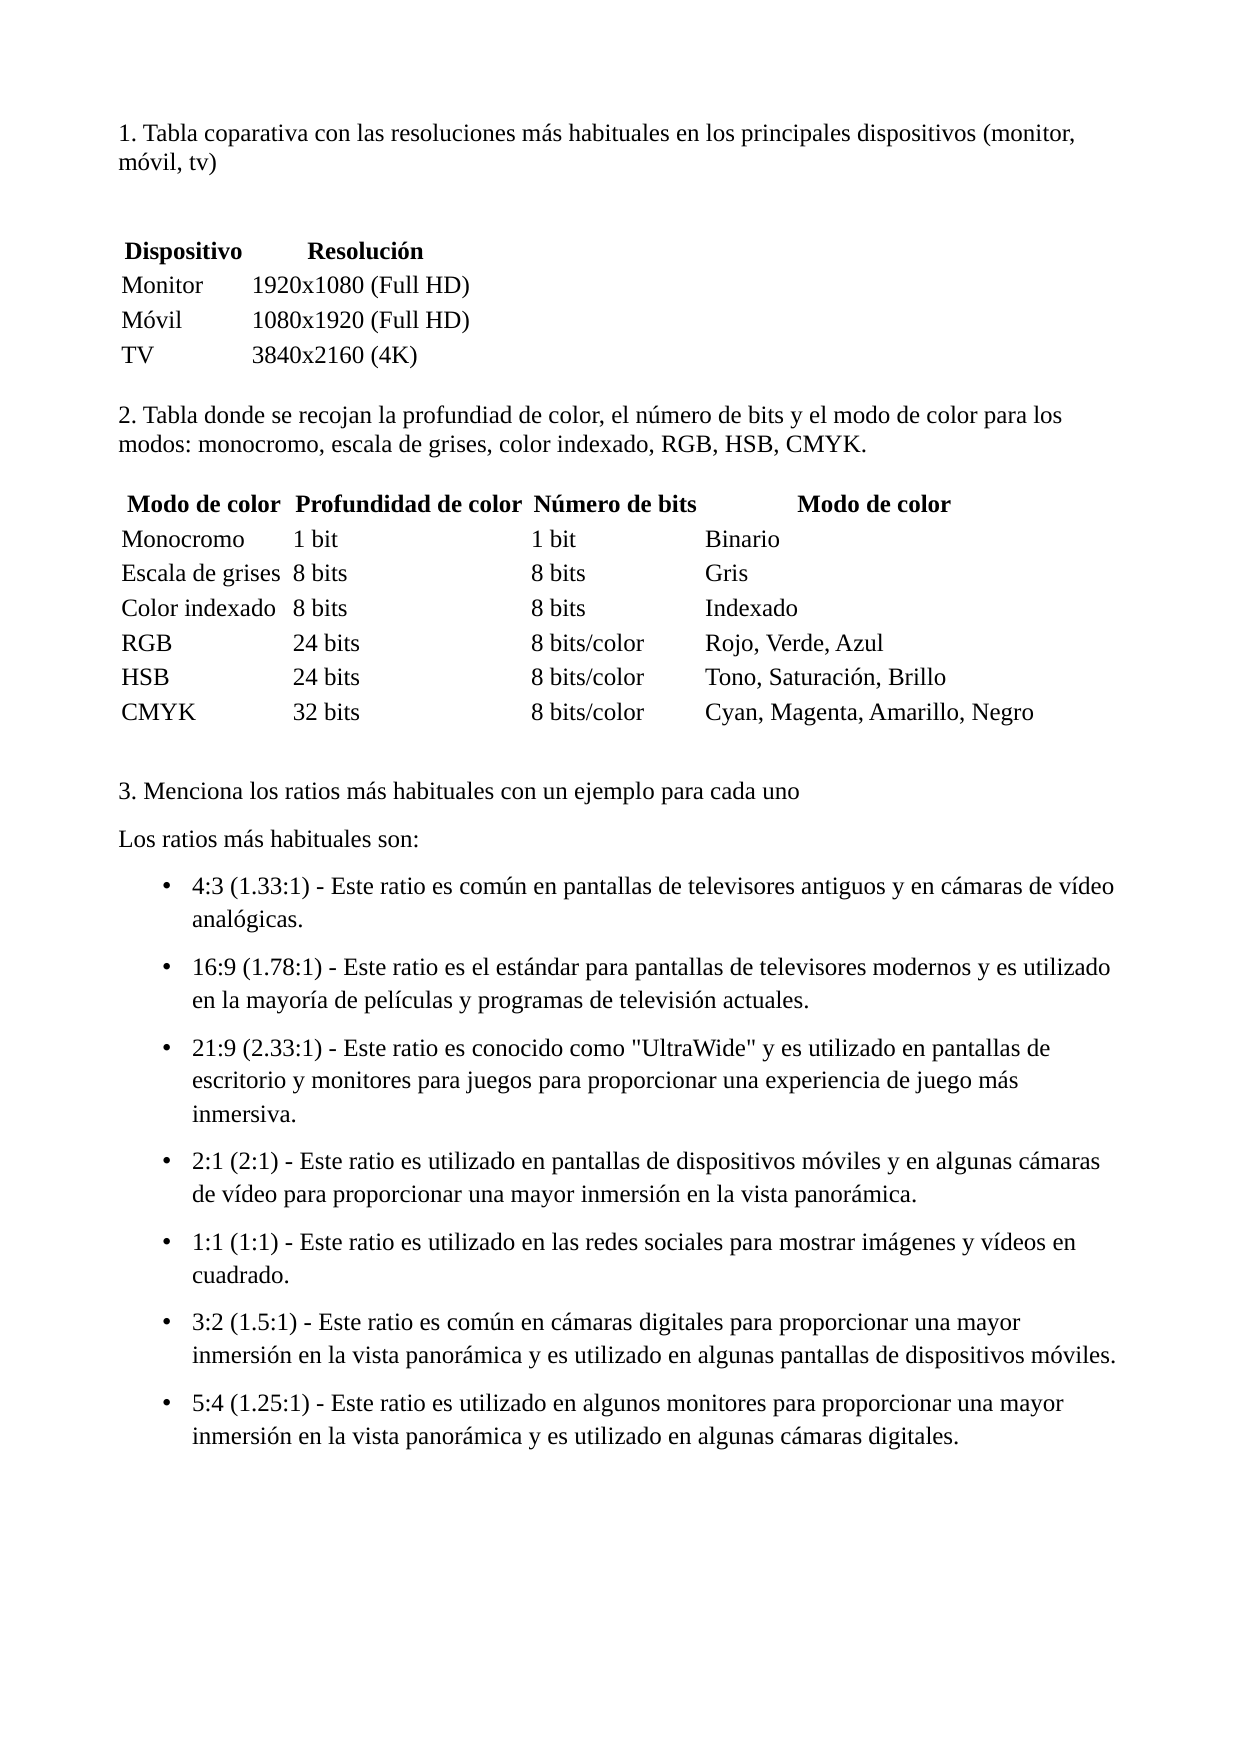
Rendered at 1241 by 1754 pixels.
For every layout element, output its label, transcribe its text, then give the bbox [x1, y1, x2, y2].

table_cell 24 bits [290, 659, 528, 694]
text 1. Tabla coparativa con las resoluciones más habituales en los principales dispositivos (monitor, móvil, tv) [118, 118, 1122, 176]
table_cell CMYK [118, 694, 290, 728]
table_cell 8 bits [290, 590, 528, 625]
table_cell Binario [702, 521, 1046, 556]
list 1:1 (1:1) - Este ratio es utilizado en las redes sociales para mostrar imágenes y vídeos en cuadrado. [162, 1227, 1122, 1289]
table_cell 8 bits [528, 556, 702, 590]
table_cell 3840x2160 (4K) [249, 337, 482, 371]
table_header Dispositivo [118, 233, 249, 268]
table_cell Gris [702, 556, 1046, 590]
table_header Número de bits [528, 486, 702, 521]
table_cell RGB [118, 625, 290, 659]
table_cell 1 bit [528, 521, 702, 556]
table_cell 32 bits [290, 694, 528, 728]
table_header Resolución [249, 233, 482, 268]
table_cell Rojo, Verde, Azul [702, 625, 1046, 659]
table_cell Escala de grises [118, 556, 290, 590]
table_cell Cyan, Magenta, Amarillo, Negro [702, 694, 1046, 728]
table_cell 1920x1080 (Full HD) [249, 268, 482, 302]
list 21:9 (2.33:1) - Este ratio es conocido como "UltraWide" y es utilizado en pantallas de escritorio y monitores para juegos para proporcionar una experiencia de juego más inmersiva. [162, 1033, 1122, 1127]
table_cell Tono, Saturación, Brillo [702, 659, 1046, 694]
table_cell 8 bits/color [528, 659, 702, 694]
table_header Profundidad de color [290, 486, 528, 521]
table_header Modo de color [702, 486, 1046, 521]
table_cell 8 bits/color [528, 694, 702, 728]
list 2:1 (2:1) - Este ratio es utilizado en pantallas de dispositivos móviles y en algunas cámaras de vídeo para proporcionar una mayor inmersión en la vista panorámica. [162, 1146, 1122, 1208]
table_cell 1080x1920 (Full HD) [249, 302, 482, 337]
text Los ratios más habituales son: [118, 824, 1122, 852]
table_cell 8 bits [528, 590, 702, 625]
table_cell Color indexado [118, 590, 290, 625]
table_cell 8 bits [290, 556, 528, 590]
table_cell Monitor [118, 268, 249, 302]
table_cell Móvil [118, 302, 249, 337]
table_cell Indexado [702, 590, 1046, 625]
table_cell HSB [118, 659, 290, 694]
list 16:9 (1.78:1) - Este ratio es el estándar para pantallas de televisores modernos y es utilizado en la mayoría de películas y programas de televisión actuales. [162, 952, 1122, 1014]
table_header Modo de color [118, 486, 290, 521]
table_cell 24 bits [290, 625, 528, 659]
table_cell 8 bits/color [528, 625, 702, 659]
table_cell Monocromo [118, 521, 290, 556]
text 3. Menciona los ratios más habituales con un ejemplo para cada uno [118, 776, 1122, 805]
list 4:3 (1.33:1) - Este ratio es común en pantallas de televisores antiguos y en cámaras de vídeo analógicas. [162, 871, 1122, 933]
list 3:2 (1.5:1) - Este ratio es común en cámaras digitales para proporcionar una mayor inmersión en la vista panorámica y es utilizado en algunas pantallas de dispositivos móviles. [162, 1307, 1122, 1369]
table_cell TV [118, 337, 249, 371]
table_cell 1 bit [290, 521, 528, 556]
text 2. Tabla donde se recojan la profundiad de color, el número de bits y el modo de color para los modos: monocromo, escala de grises, color indexado, RGB, HSB, CMYK. [118, 400, 1122, 458]
list 5:4 (1.25:1) - Este ratio es utilizado en algunos monitores para proporcionar una mayor inmersión en la vista panorámica y es utilizado en algunas cámaras digitales. [162, 1388, 1122, 1450]
